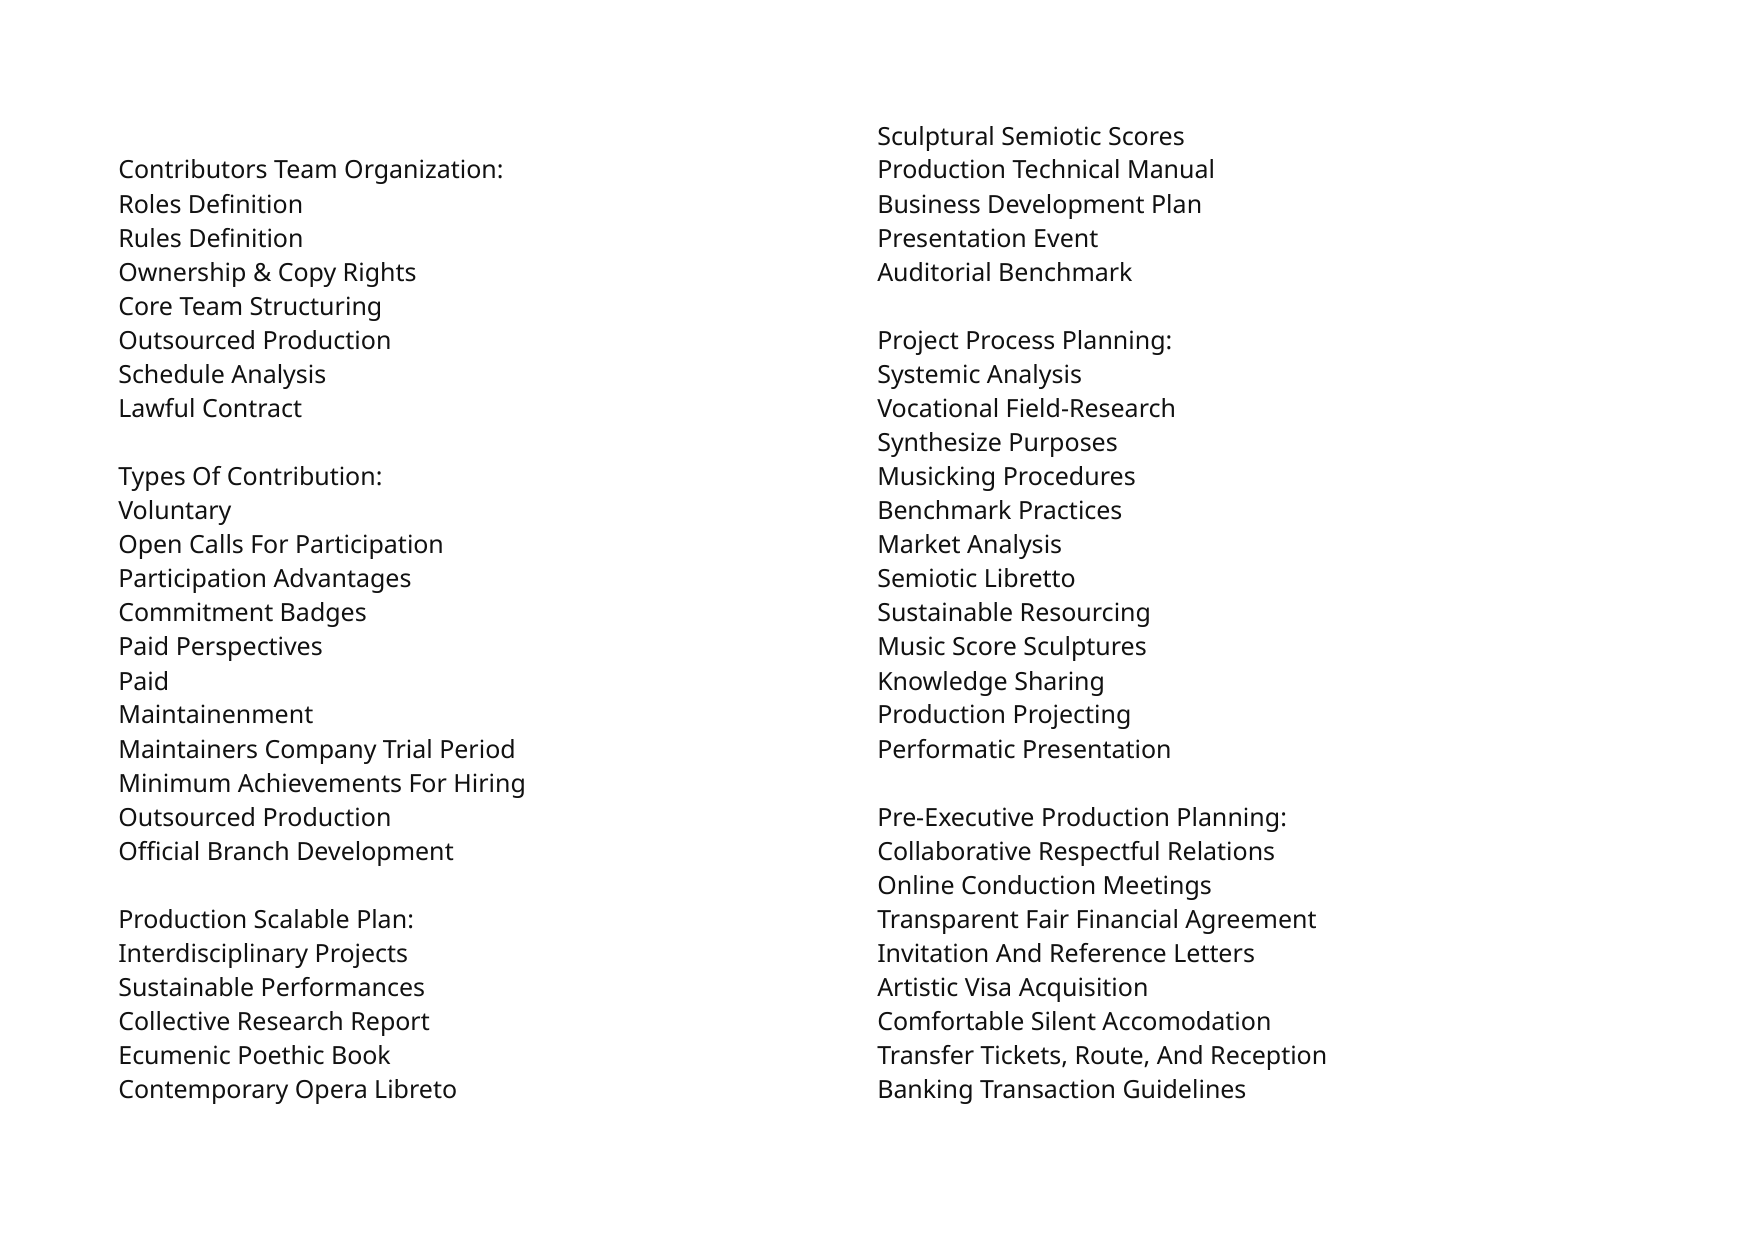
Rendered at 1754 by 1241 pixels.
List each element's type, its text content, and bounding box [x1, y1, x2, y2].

text Production Scalable Plan: [118, 902, 877, 936]
text Maintainers Company Trial Period [118, 731, 877, 765]
text Vocational Field-Research [877, 391, 1636, 425]
text Collective Research Report [118, 1004, 877, 1038]
text Business Development Plan [877, 186, 1636, 220]
text Open Calls For Participation [118, 527, 877, 561]
text Paid Perspectives [118, 629, 877, 663]
text Minimum Achievements For Hiring [118, 765, 877, 799]
text Sustainable Resourcing [877, 595, 1636, 629]
text Benchmark Practices [877, 493, 1636, 527]
text Types Of Contribution: [118, 459, 877, 493]
text Systemic Analysis [877, 357, 1636, 391]
text Outsourced Production [118, 799, 877, 833]
text Core Team Structuring [118, 288, 877, 322]
text Ownership & Copy Rights [118, 254, 877, 288]
text Paid [118, 663, 877, 697]
text Official Branch Development [118, 833, 877, 867]
text Performatic Presentation [877, 731, 1636, 765]
text Musicking Procedures [877, 459, 1636, 493]
text Outsourced Production [118, 322, 877, 357]
text Online Conduction Meetings [877, 867, 1636, 902]
text Commitment Badges [118, 595, 877, 629]
text Rules Definition [118, 220, 877, 254]
text Schedule Analysis [118, 357, 877, 391]
text Participation Advantages [118, 561, 877, 595]
text Roles Definition [118, 186, 877, 220]
text Production Technical Manual [877, 152, 1636, 186]
text Market Analysis [877, 527, 1636, 561]
text Artistic Visa Acquisition [877, 970, 1636, 1004]
text Synthesize Purposes [877, 425, 1636, 459]
text Sculptural Semiotic Scores [877, 118, 1636, 152]
text Music Score Sculptures [877, 629, 1636, 663]
text Invitation And Reference Letters [877, 936, 1636, 970]
text Knowledge Sharing [877, 663, 1636, 697]
text Maintainenment [118, 697, 877, 731]
text Project Process Planning: [877, 322, 1636, 357]
text Interdisciplinary Projects [118, 936, 877, 970]
text Collaborative Respectful Relations [877, 833, 1636, 867]
text Production Projecting [877, 697, 1636, 731]
text Auditorial Benchmark [877, 254, 1636, 288]
text Ecumenic Poethic Book [118, 1038, 877, 1072]
text Transfer Tickets, Route, And Reception [877, 1038, 1636, 1072]
text Comfortable Silent Accomodation [877, 1004, 1636, 1038]
text Banking Transaction Guidelines [877, 1072, 1636, 1106]
text Presentation Event [877, 220, 1636, 254]
text Contemporary Opera Libreto [118, 1072, 877, 1106]
text Sustainable Performances [118, 970, 877, 1004]
text Lawful Contract [118, 391, 877, 425]
text Voluntary [118, 493, 877, 527]
text Semiotic Libretto [877, 561, 1636, 595]
text Pre-Executive Production Planning: [877, 799, 1636, 833]
text Transparent Fair Financial Agreement [877, 902, 1636, 936]
text Contributors Team Organization: [118, 152, 877, 186]
